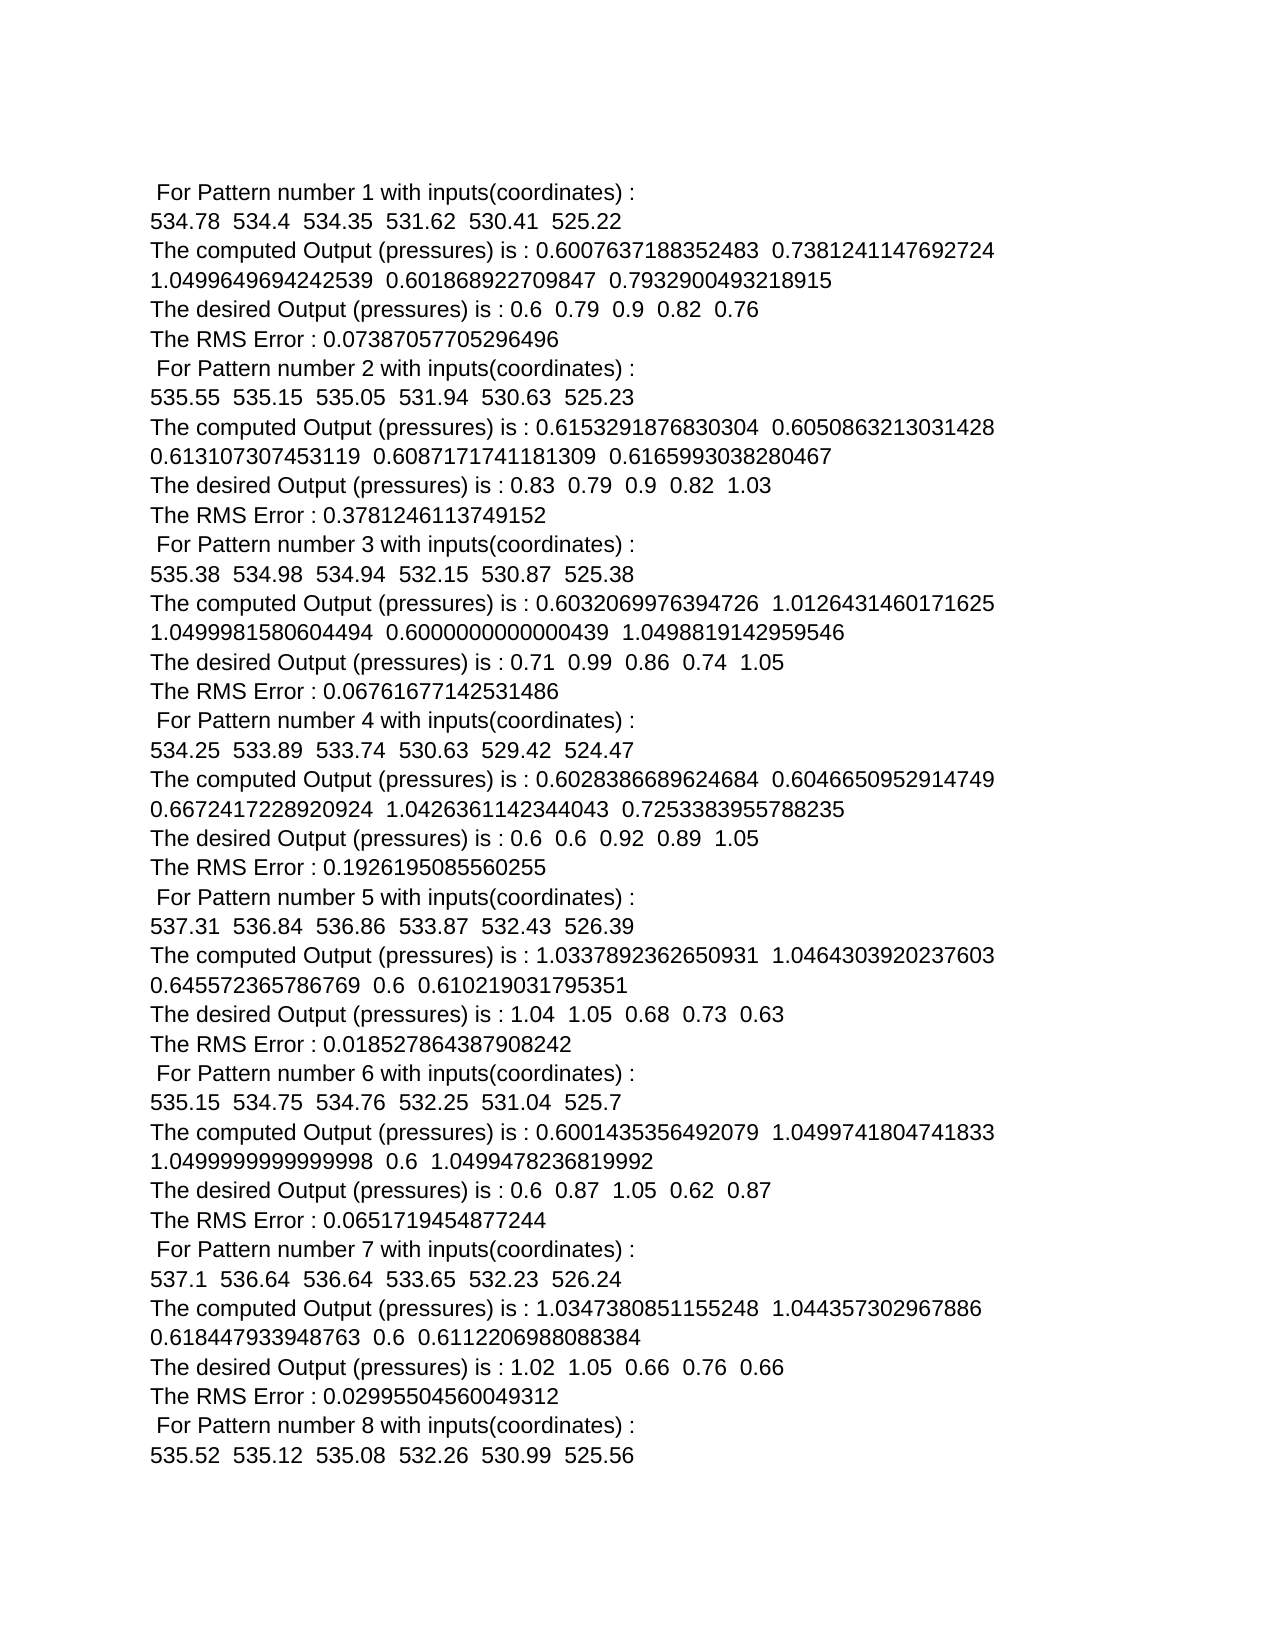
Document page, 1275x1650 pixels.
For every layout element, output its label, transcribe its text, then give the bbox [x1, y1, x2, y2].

text 535.38 534.98 534.94 532.15 530.87 525.38 [150, 561, 1125, 587]
text 535.52 535.12 535.08 532.26 530.99 525.56 [150, 1442, 1125, 1468]
text The RMS Error : 0.1926195085560255 [150, 855, 1125, 881]
text 537.1 536.64 536.64 533.65 532.23 526.24 [150, 1266, 1125, 1292]
text For Pattern number 6 with inputs(coordinates) : [150, 1061, 1125, 1086]
text For Pattern number 7 with inputs(coordinates) : [150, 1237, 1125, 1262]
text 535.15 534.75 534.76 532.25 531.04 525.7 [150, 1090, 1125, 1116]
text The computed Output (pressures) is : 0.6001435356492079 1.0499741804741833 1.0499999999999998 0.6 1.0499478236819992 [150, 1119, 1125, 1174]
text The RMS Error : 0.07387057705296496 [150, 326, 1125, 352]
text The desired Output (pressures) is : 1.02 1.05 0.66 0.76 0.66 [150, 1354, 1125, 1380]
text 535.55 535.15 535.05 531.94 530.63 525.23 [150, 385, 1125, 411]
text The RMS Error : 0.02995504560049312 [150, 1384, 1125, 1409]
text For Pattern number 5 with inputs(coordinates) : [150, 884, 1125, 910]
text The desired Output (pressures) is : 0.6 0.87 1.05 0.62 0.87 [150, 1178, 1125, 1204]
text The computed Output (pressures) is : 0.6153291876830304 0.6050863213031428 0.613107307453119 0.6087171741181309 0.6165993038280467 [150, 414, 1125, 469]
text 534.25 533.89 533.74 530.63 529.42 524.47 [150, 737, 1125, 763]
text The desired Output (pressures) is : 1.04 1.05 0.68 0.73 0.63 [150, 1002, 1125, 1027]
text The RMS Error : 0.018527864387908242 [150, 1031, 1125, 1057]
text For Pattern number 4 with inputs(coordinates) : [150, 708, 1125, 734]
text The computed Output (pressures) is : 0.6032069976394726 1.0126431460171625 1.0499981580604494 0.6000000000000439 1.0498819142959546 [150, 591, 1125, 646]
text The desired Output (pressures) is : 0.71 0.99 0.86 0.74 1.05 [150, 649, 1125, 675]
text The computed Output (pressures) is : 1.0347380851155248 1.044357302967886 0.618447933948763 0.6 0.6112206988088384 [150, 1296, 1125, 1351]
text For Pattern number 2 with inputs(coordinates) : [150, 356, 1125, 381]
text The computed Output (pressures) is : 0.6028386689624684 0.6046650952914749 0.6672417228920924 1.0426361142344043 0.7253383955788235 [150, 767, 1125, 822]
text For Pattern number 8 with inputs(coordinates) : [150, 1413, 1125, 1439]
text For Pattern number 3 with inputs(coordinates) : [150, 532, 1125, 557]
text The computed Output (pressures) is : 0.6007637188352483 0.7381241147692724 1.0499649694242539 0.601868922709847 0.7932900493218915 [150, 238, 1125, 293]
text 534.78 534.4 534.35 531.62 530.41 525.22 [150, 209, 1125, 234]
text The desired Output (pressures) is : 0.6 0.79 0.9 0.82 0.76 [150, 297, 1125, 322]
text The RMS Error : 0.3781246113749152 [150, 502, 1125, 528]
text The desired Output (pressures) is : 0.6 0.6 0.92 0.89 1.05 [150, 826, 1125, 851]
text The computed Output (pressures) is : 1.0337892362650931 1.0464303920237603 0.645572365786769 0.6 0.610219031795351 [150, 943, 1125, 998]
text The desired Output (pressures) is : 0.83 0.79 0.9 0.82 1.03 [150, 473, 1125, 499]
text The RMS Error : 0.0651719454877244 [150, 1207, 1125, 1233]
text 537.31 536.84 536.86 533.87 532.43 526.39 [150, 914, 1125, 939]
text The RMS Error : 0.06761677142531486 [150, 679, 1125, 704]
text For Pattern number 1 with inputs(coordinates) : [150, 179, 1125, 205]
